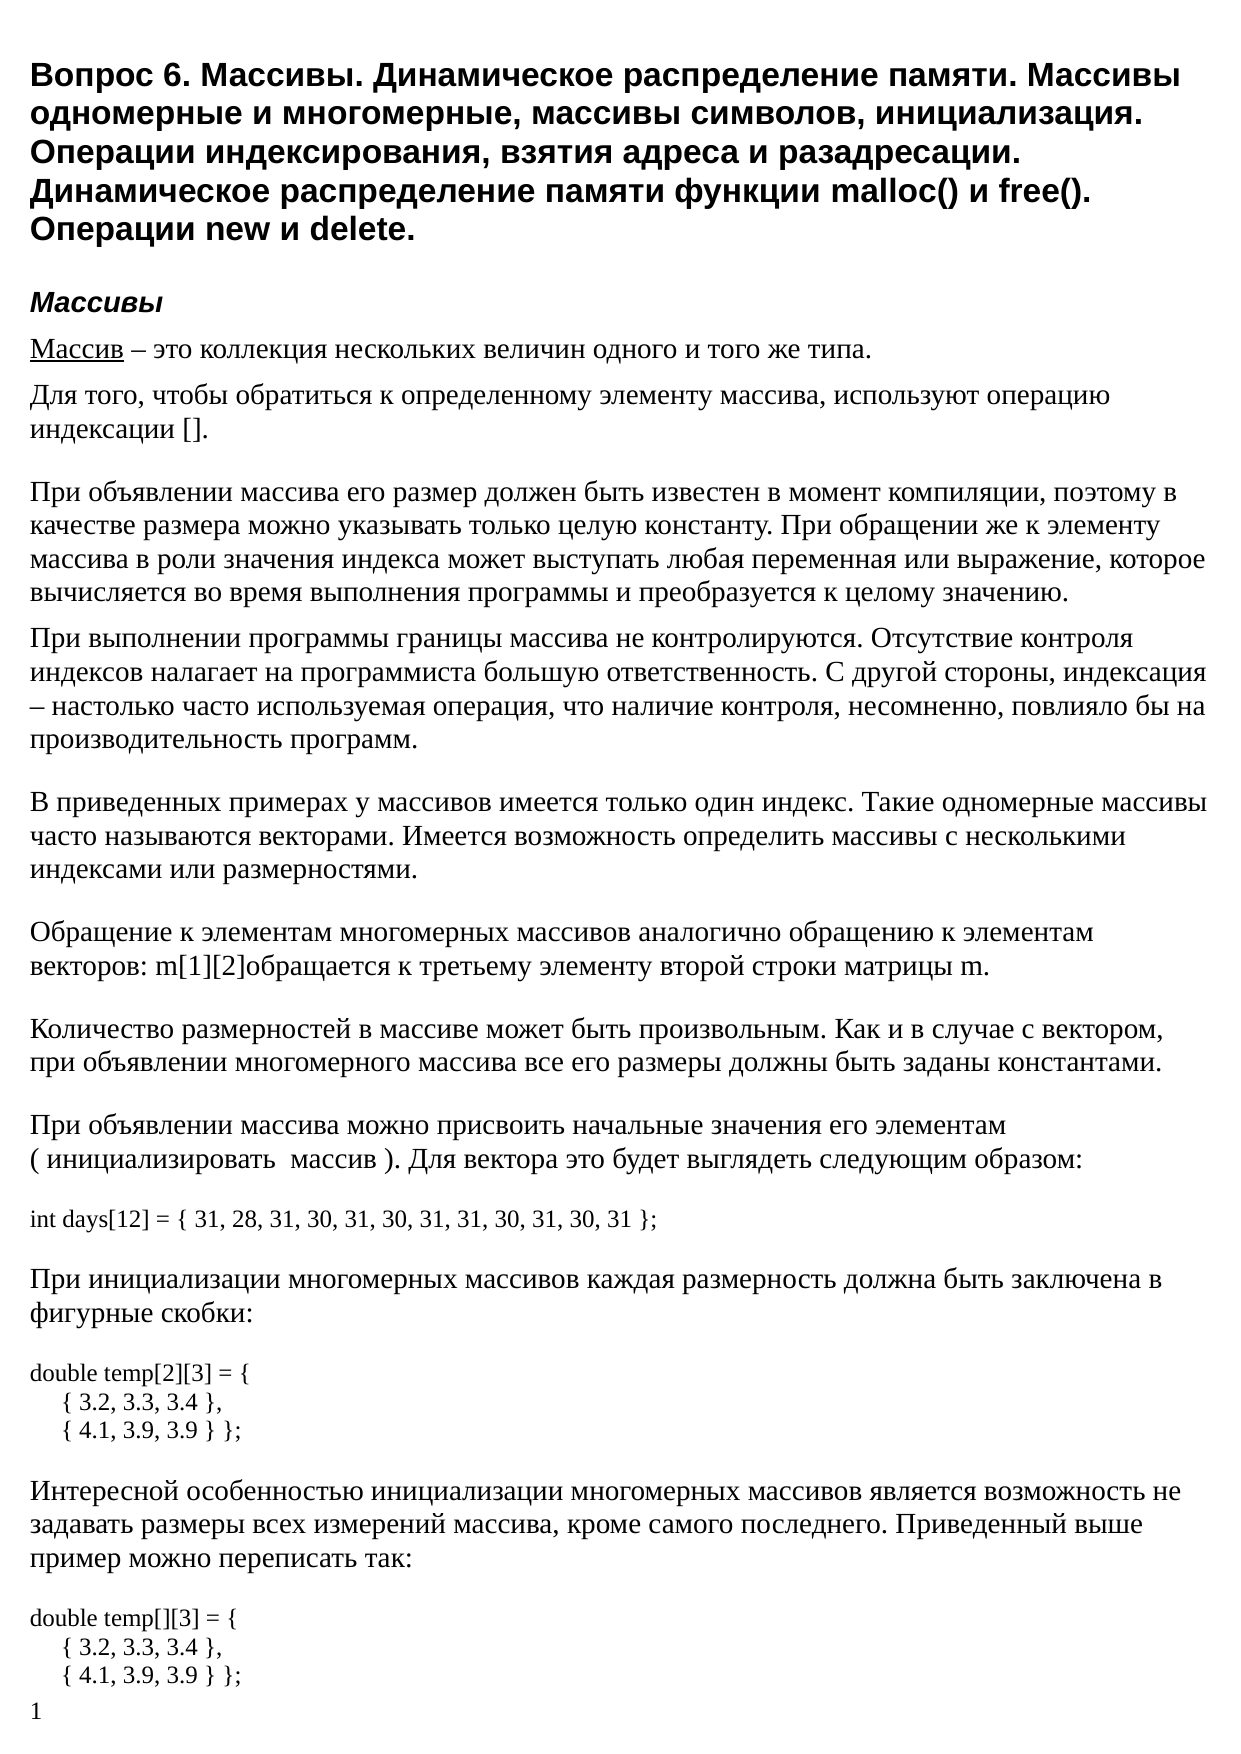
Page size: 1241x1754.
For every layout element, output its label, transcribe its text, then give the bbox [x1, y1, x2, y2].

text { 3.2, 3.3, 3.4 }, [29, 1387, 1211, 1416]
text Для того, чтобы обратиться к определенному элементу массива, используют операцию индексации []. [29, 377, 1211, 444]
text double temp[2][3] = { [29, 1358, 1211, 1387]
text При объявлении массива его размер должен быть известен в момент компиляции, поэтому в качестве размера можно указывать только целую константу. При обращении же к элементу массива в роли значения индекса может выступать любая переменная или выражение, которое вычисляется во время выполнения программы и преобразуется к целому значению. [29, 474, 1211, 608]
text При объявлении массива можно присвоить начальные значения его элементам ( инициализировать массив ). Для вектора это будет выглядеть следующим образом: [29, 1107, 1211, 1174]
text При инициализации многомерных массивов каждая размерность должна быть заключена в фигурные скобки: [29, 1261, 1211, 1328]
subtitle Вопрос 6. Массивы. Динамическое распределение памяти. Массивы одномерные и многомерные, массивы символов, инициализация. Операции индексирования, взятия адреса и разадресации. Динамическое распределение памяти функции malloc() и free(). Операции new и delete. [29, 54, 1211, 248]
text Массив – это коллекция нескольких величин одного и того же типа. [29, 331, 1211, 365]
text При выполнении программы границы массива не контролируются. Отсутствие контроля индексов налагает на программиста большую ответственность. С другой стороны, индексация – настолько часто используемая операция, что наличие контроля, несомненно, повлияло бы на производительность программ. [29, 621, 1211, 755]
text Обращение к элементам многомерных массивов аналогично обращению к элементам векторов: m[1][2]обращается к третьему элементу второй строки матрицы m. [29, 914, 1211, 981]
text { 4.1, 3.9, 3.9 } }; [29, 1416, 1211, 1444]
text double temp[][3] = { [29, 1603, 1211, 1632]
text { 3.2, 3.3, 3.4 }, [29, 1632, 1211, 1661]
text Количество размерностей в массиве может быть произвольным. Как и в случае с вектором, при объявлении многомерного массива все его размеры должны быть заданы константами. [29, 1011, 1211, 1078]
subtitle Массивы [29, 285, 1211, 319]
text { 4.1, 3.9, 3.9 } }; [29, 1661, 1211, 1689]
text В приведенных примерах у массивов имеется только один индекс. Такие одномерные массивы часто называются векторами. Имеется возможность определить массивы с несколькими индексами или размерностями. [29, 784, 1211, 885]
text int days[12] = { 31, 28, 31, 30, 31, 30, 31, 31, 30, 31, 30, 31 }; [29, 1204, 1211, 1233]
text Интересной особенностью инициализации многомерных массивов является возможность не задавать размеры всех измерений массива, кроме самого последнего. Приведенный выше пример можно переписать так: [29, 1473, 1211, 1574]
